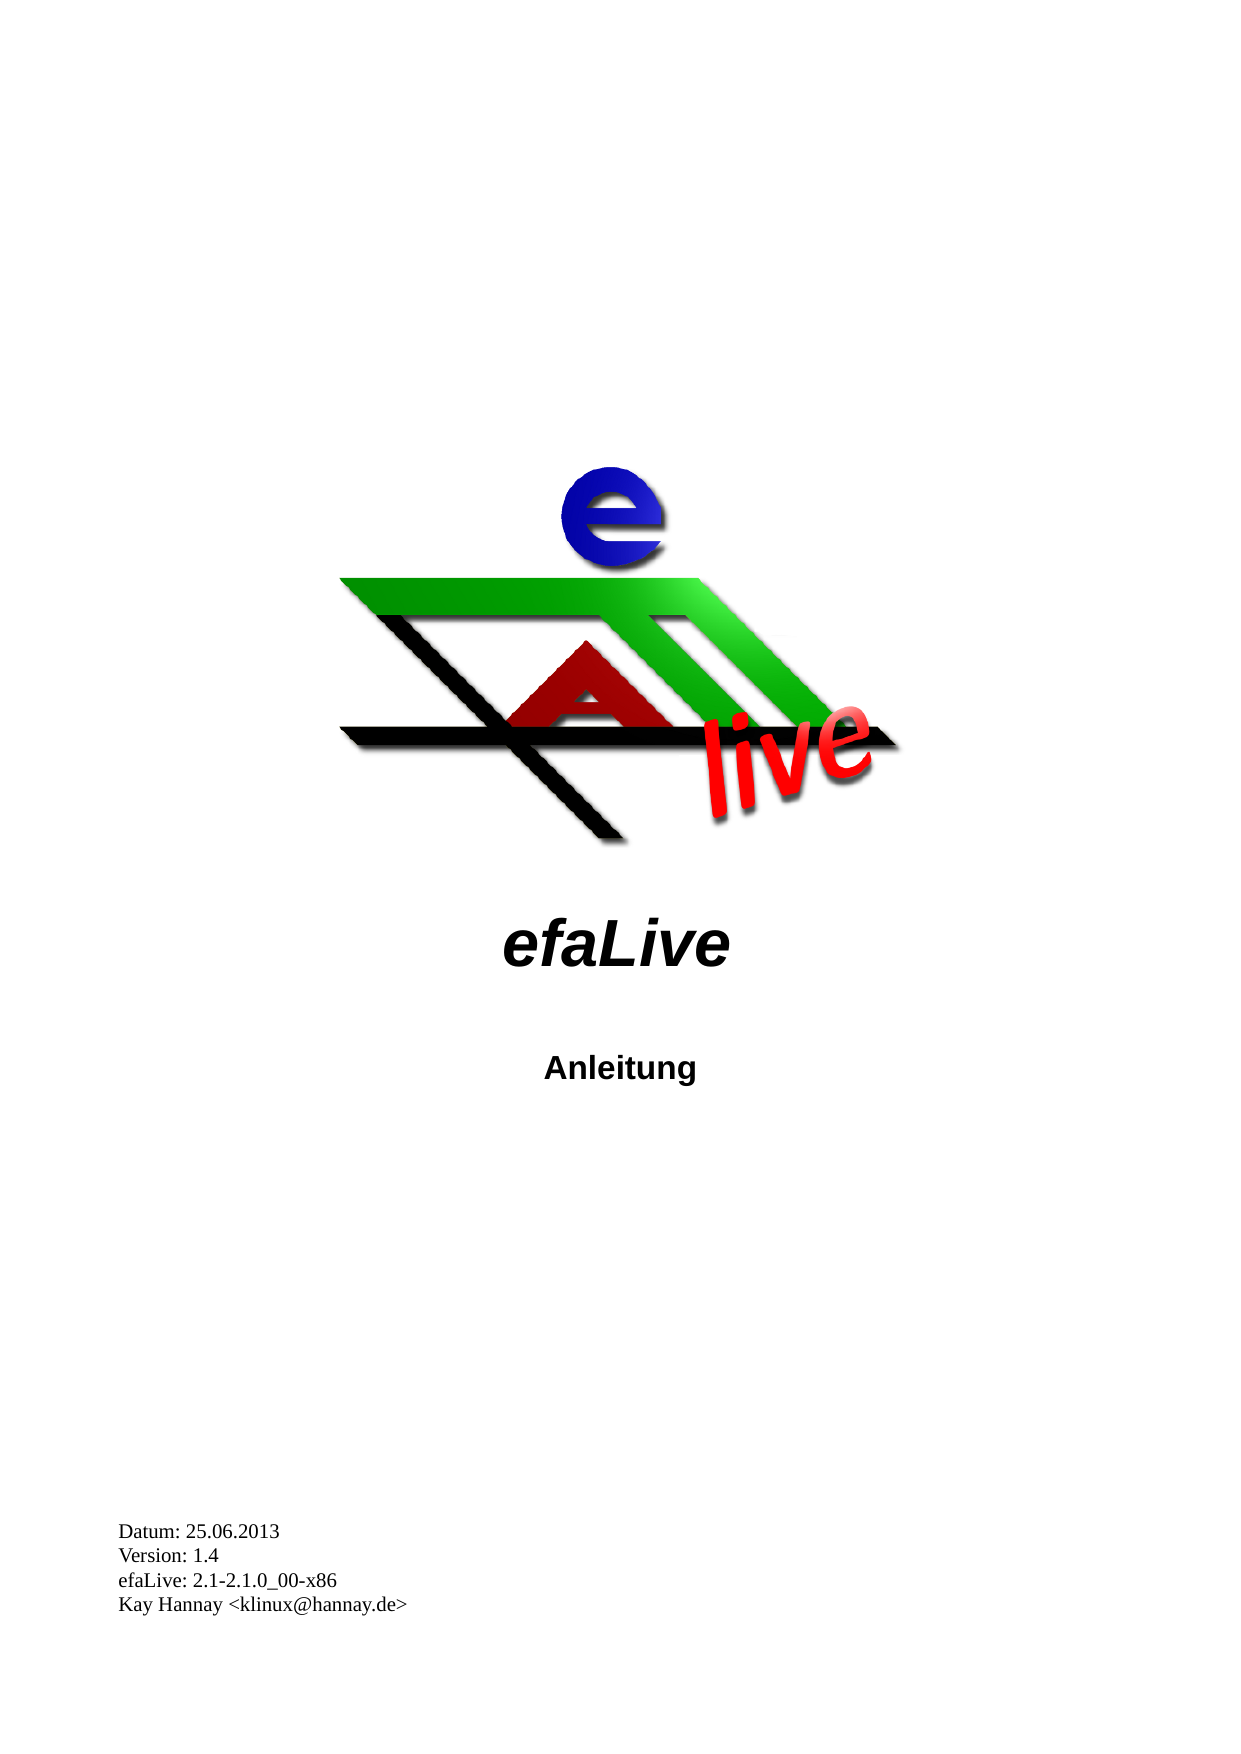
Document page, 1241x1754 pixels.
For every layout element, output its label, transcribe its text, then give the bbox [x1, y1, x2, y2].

text Anleitung [118, 1048, 1122, 1086]
text Version: 1.4 [118, 1543, 1122, 1567]
text Datum: 25.06.2013 [118, 1519, 1122, 1543]
text Kay Hannay <klinux@hannay.de> [118, 1592, 1122, 1616]
text efaLive [118, 521, 1122, 981]
picture [332, 434, 908, 866]
text efaLive: 2.1-2.1.0_00-x86 [118, 1567, 1122, 1592]
